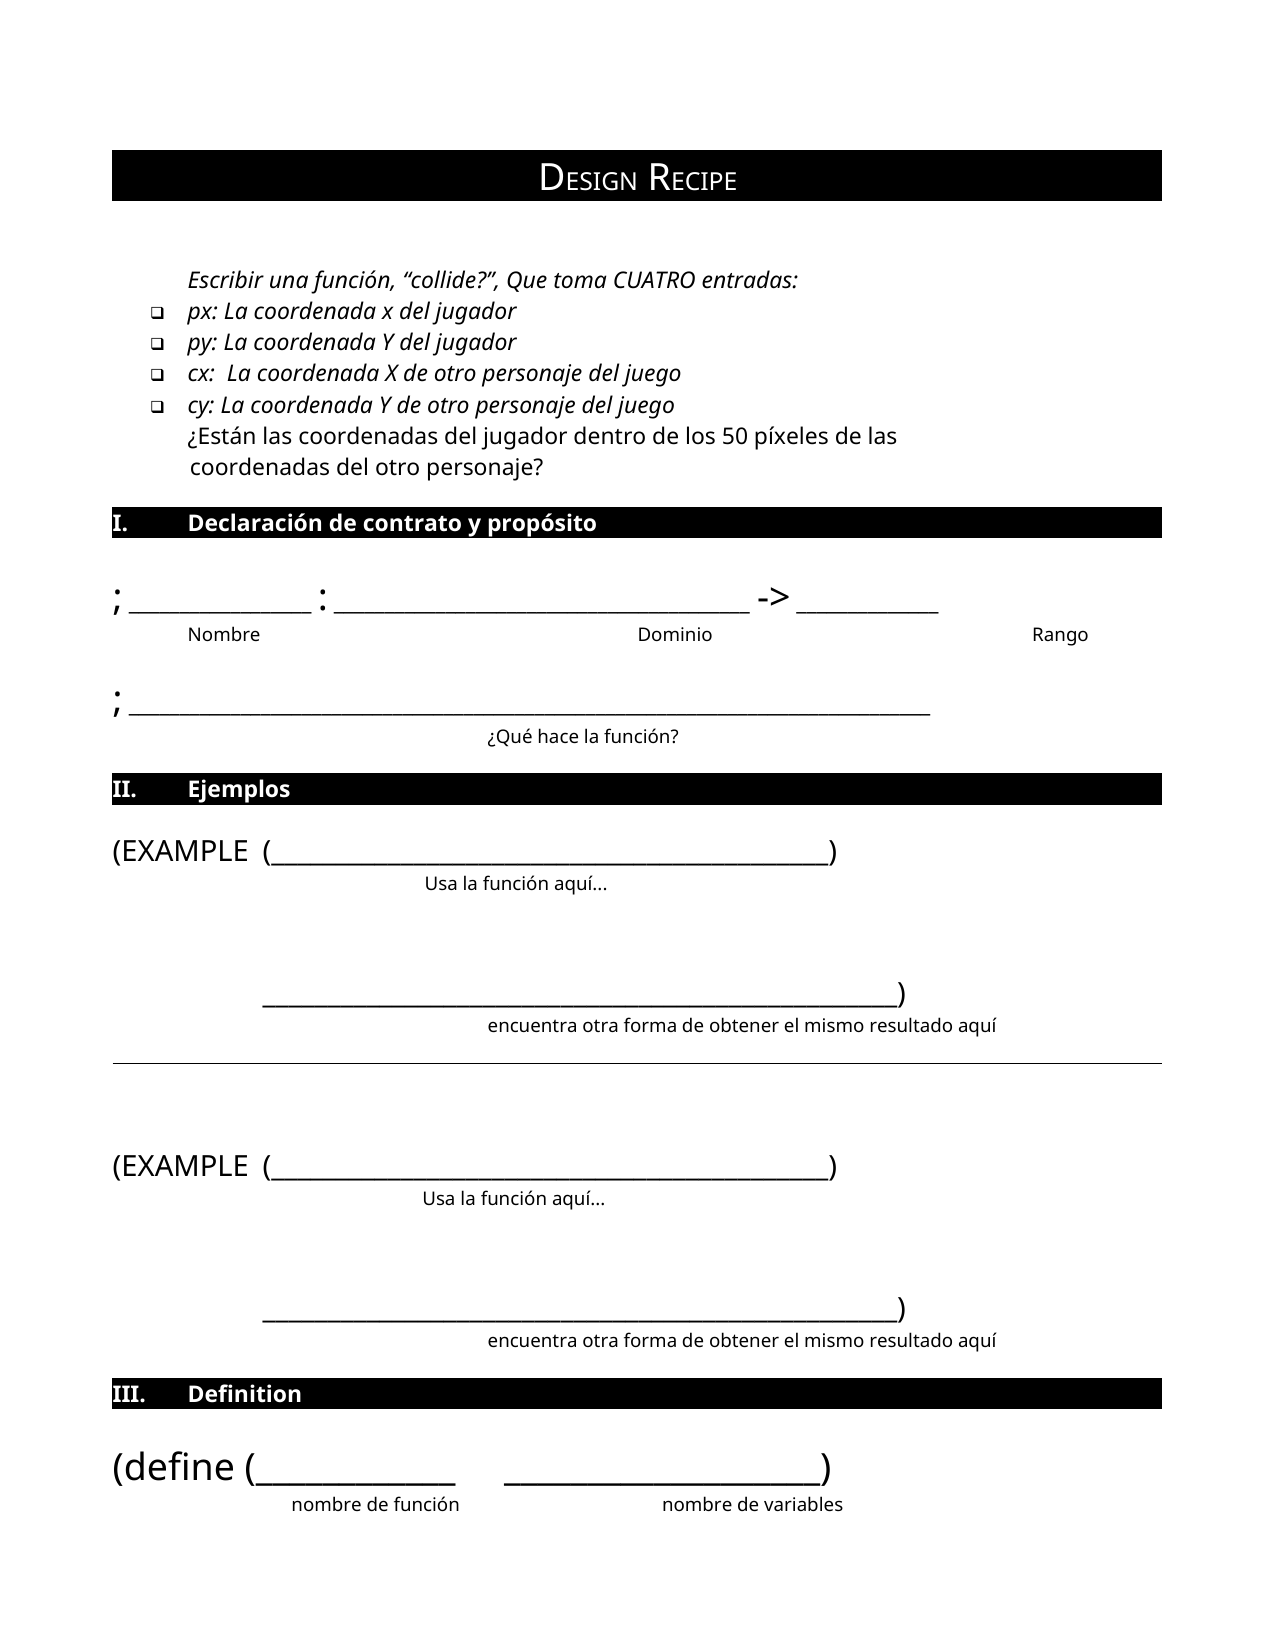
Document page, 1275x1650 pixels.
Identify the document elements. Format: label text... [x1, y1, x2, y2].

text (EXAMPLE (___________________________________________) [112, 831, 1162, 870]
text encuentra otra forma de obtener el mismo resultado aquí [487, 1327, 1162, 1353]
subtitle Ejemplos [112, 773, 1162, 805]
text (EXAMPLE (___________________________________________) [112, 1146, 1162, 1185]
subtitle Declaración de contrato y propósito [112, 507, 1162, 538]
text Usa la función aquí... [337, 1185, 1162, 1211]
text Escribir una función, “collide?”, Que toma CUATRO entradas: [112, 263, 1162, 295]
text Usa la función aquí... [337, 870, 1162, 896]
list cy: La coordenada Y de otro personaje del juego [150, 388, 1162, 420]
list cx: La coordenada X de otro personaje del juego [150, 357, 1162, 388]
text Nombre Dominio Rango [112, 621, 1162, 646]
text (define (____________ ___________________) [112, 1440, 1162, 1491]
subtitle Definition [112, 1378, 1162, 1409]
text _________________________________________________) [187, 1287, 1162, 1327]
text nombre de función nombre de variables [112, 1491, 1162, 1517]
list py: La coordenada Y del jugador [150, 326, 1162, 357]
subtitle Design Recipe [112, 150, 1162, 201]
text encuentra otra forma de obtener el mismo resultado aquí [487, 1012, 1162, 1038]
text coordenadas del otro personaje? [112, 451, 1162, 482]
text ; __________________ : _________________________________________ -> ______________ [112, 570, 1162, 621]
text ¿Qué hace la función? [112, 723, 1162, 748]
text ¿Están las coordenadas del jugador dentro de los 50 píxeles de las [112, 420, 1162, 451]
text _________________________________________________) [187, 972, 1162, 1012]
text ; _______________________________________________________________________________ [112, 672, 1162, 723]
list px: La coordenada x del jugador [150, 295, 1162, 326]
